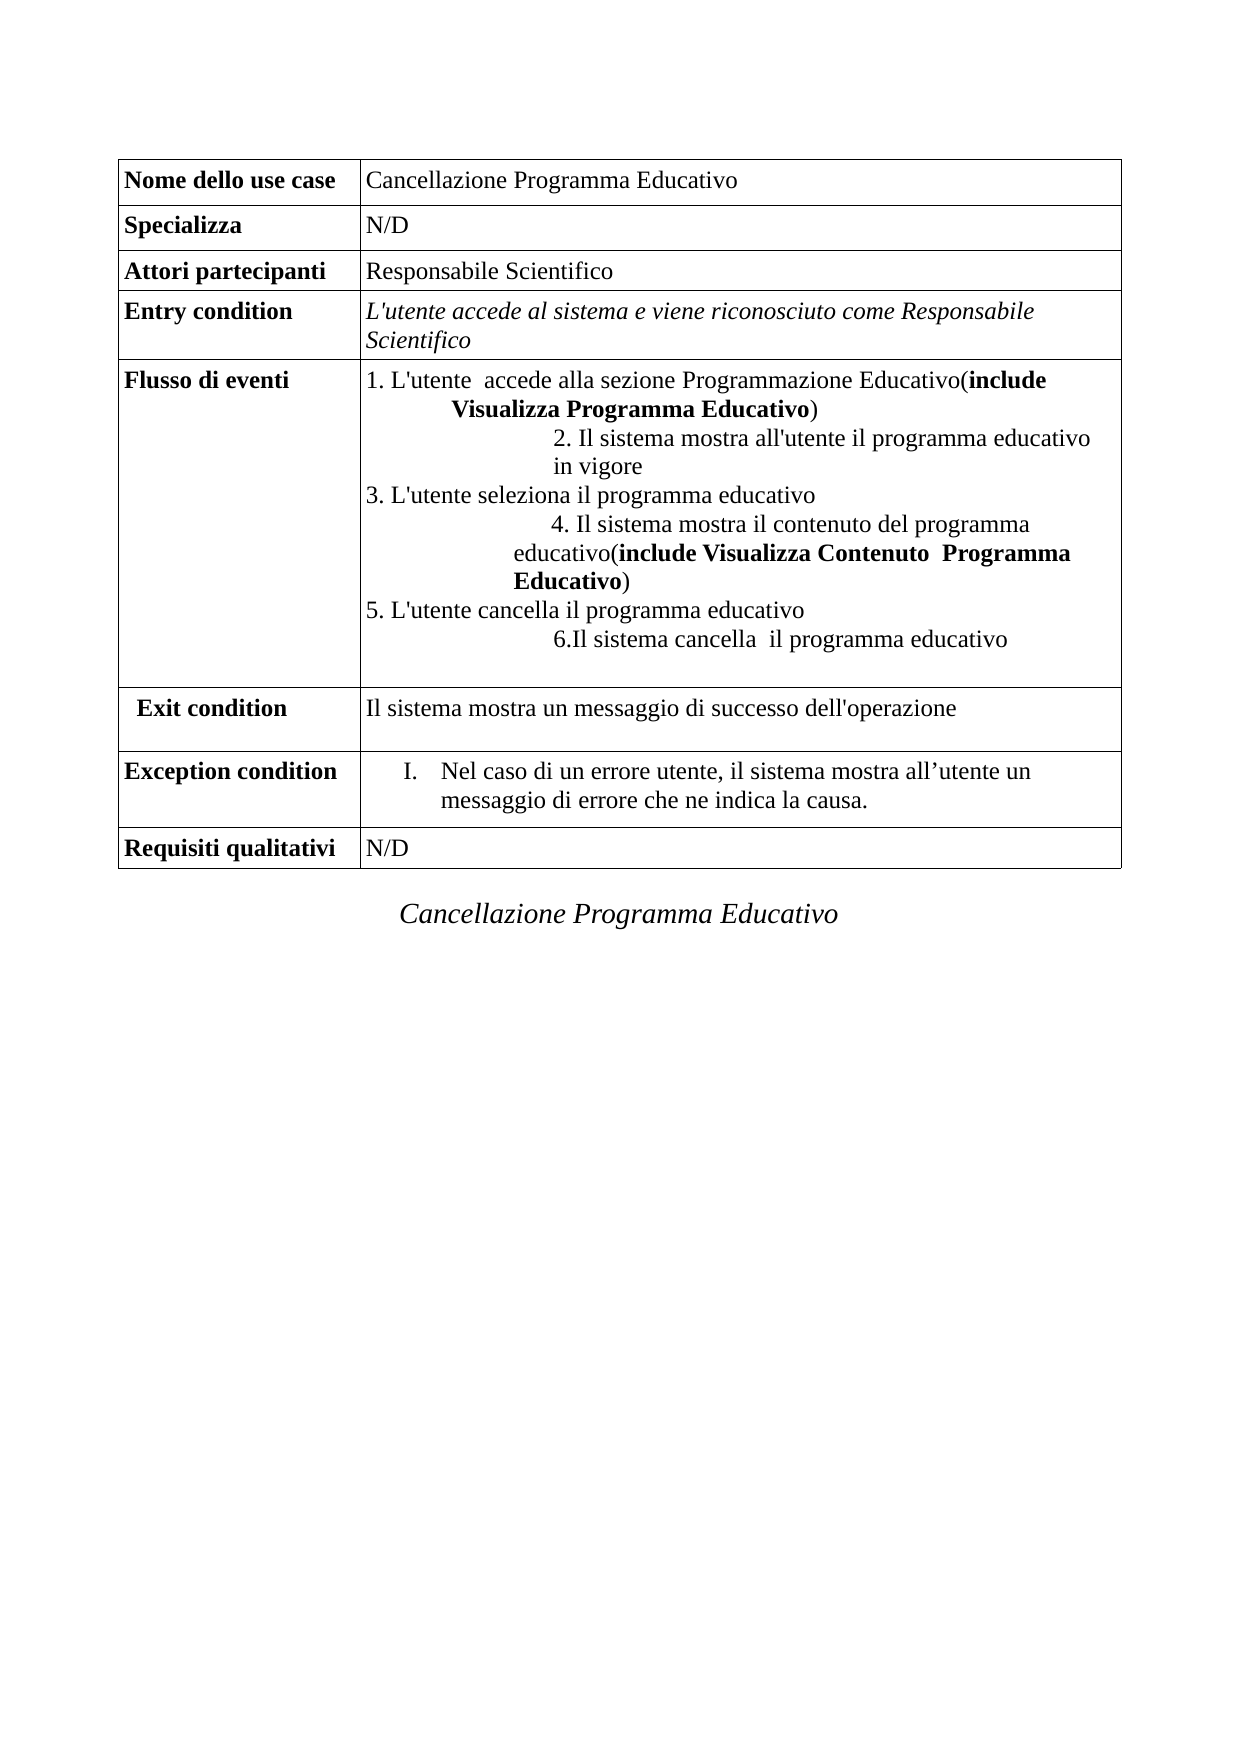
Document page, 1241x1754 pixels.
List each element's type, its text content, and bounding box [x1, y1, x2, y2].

table_cell N/D [361, 206, 1121, 250]
table_header Cancellazione Programma Educativo [361, 160, 1121, 205]
table_cell L'utente accede alla sezione Programmazione Educativo(include Visualizza Programma Educativo) 2. Il sistema mostra all'utente il programma educativo in vigore 3. L'utente seleziona il programma educativo 4. Il sistema mostra il contenuto del programma educativo(include Visualizza Contenuto Programma Educativo) 5. L'utente cancella il programma educativo 6.Il sistema cancella il programma educativo [361, 360, 1121, 687]
table_cell Entry condition [119, 291, 360, 359]
table_cell N/D [361, 828, 1121, 867]
table_cell Specializza [119, 206, 360, 250]
table_cell Nel caso di un errore utente, il sistema mostra all’utente un messaggio di errore che ne indica la causa. [361, 752, 1121, 827]
table_cell Attori partecipanti [119, 251, 360, 290]
table_cell Il sistema mostra un messaggio di successo dell'operazione [361, 688, 1121, 751]
table_cell Exception condition [119, 752, 360, 827]
table_cell Exit condition [119, 688, 360, 751]
table_cell Flusso di eventi [119, 360, 360, 687]
table_cell Requisiti qualitativi [119, 828, 360, 867]
table_header Nome dello use case [119, 160, 360, 205]
table_cell Responsabile Scientifico [361, 251, 1121, 290]
table_cell L'utente accede al sistema e viene riconosciuto come Responsabile Scientifico [361, 291, 1121, 359]
text Cancellazione Programma Educativo [118, 896, 1122, 930]
